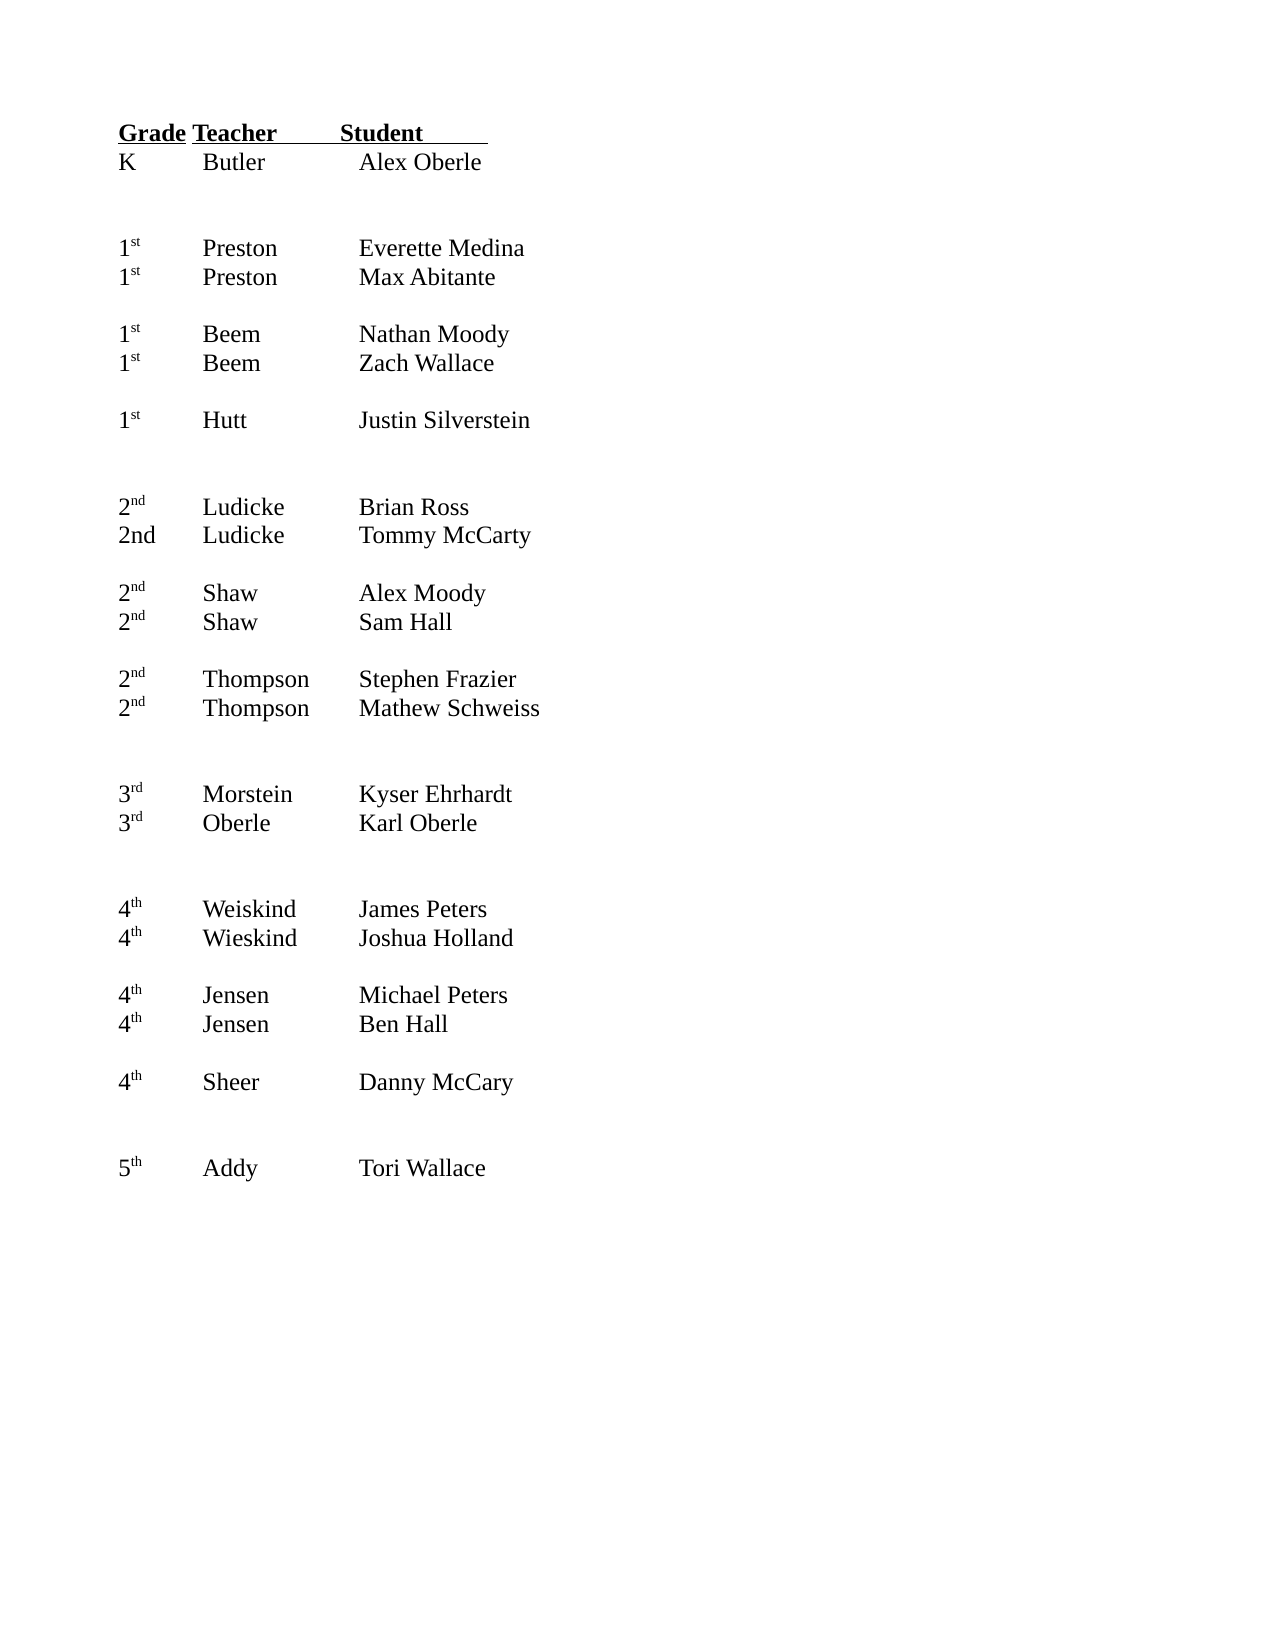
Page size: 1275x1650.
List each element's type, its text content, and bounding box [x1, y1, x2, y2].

text 2nd Thompson Stephen Frazier [118, 664, 1157, 693]
text 4th Jensen Michael Peters [118, 981, 1157, 1009]
text 3rd Oberle Karl Oberle [118, 808, 1157, 837]
text 2nd Ludicke Brian Ross [118, 492, 1157, 521]
text 4th Wieskind Joshua Holland [118, 923, 1157, 952]
text 1st Preston Max Abitante [118, 262, 1157, 291]
text 2nd Shaw Alex Moody [118, 578, 1157, 607]
text Grade Teacher Student [118, 118, 1157, 147]
text 2nd Ludicke Tommy McCarty [118, 521, 1157, 549]
text 5th Addy Tori Wallace [118, 1153, 1157, 1182]
text 4th Sheer Danny McCary [118, 1067, 1157, 1096]
text 1st Beem Nathan Moody [118, 319, 1157, 348]
text 4th Jensen Ben Hall [118, 1009, 1157, 1038]
text 1st Preston Everette Medina [118, 233, 1157, 262]
text 2nd Thompson Mathew Schweiss [118, 693, 1157, 722]
text K Butler Alex Oberle [118, 147, 1157, 176]
text 2nd Shaw Sam Hall [118, 607, 1157, 636]
text 3rd Morstein Kyser Ehrhardt [118, 779, 1157, 808]
text 1st Hutt Justin Silverstein [118, 406, 1157, 434]
text 4th Weiskind James Peters [118, 894, 1157, 923]
text 1st Beem Zach Wallace [118, 348, 1157, 377]
